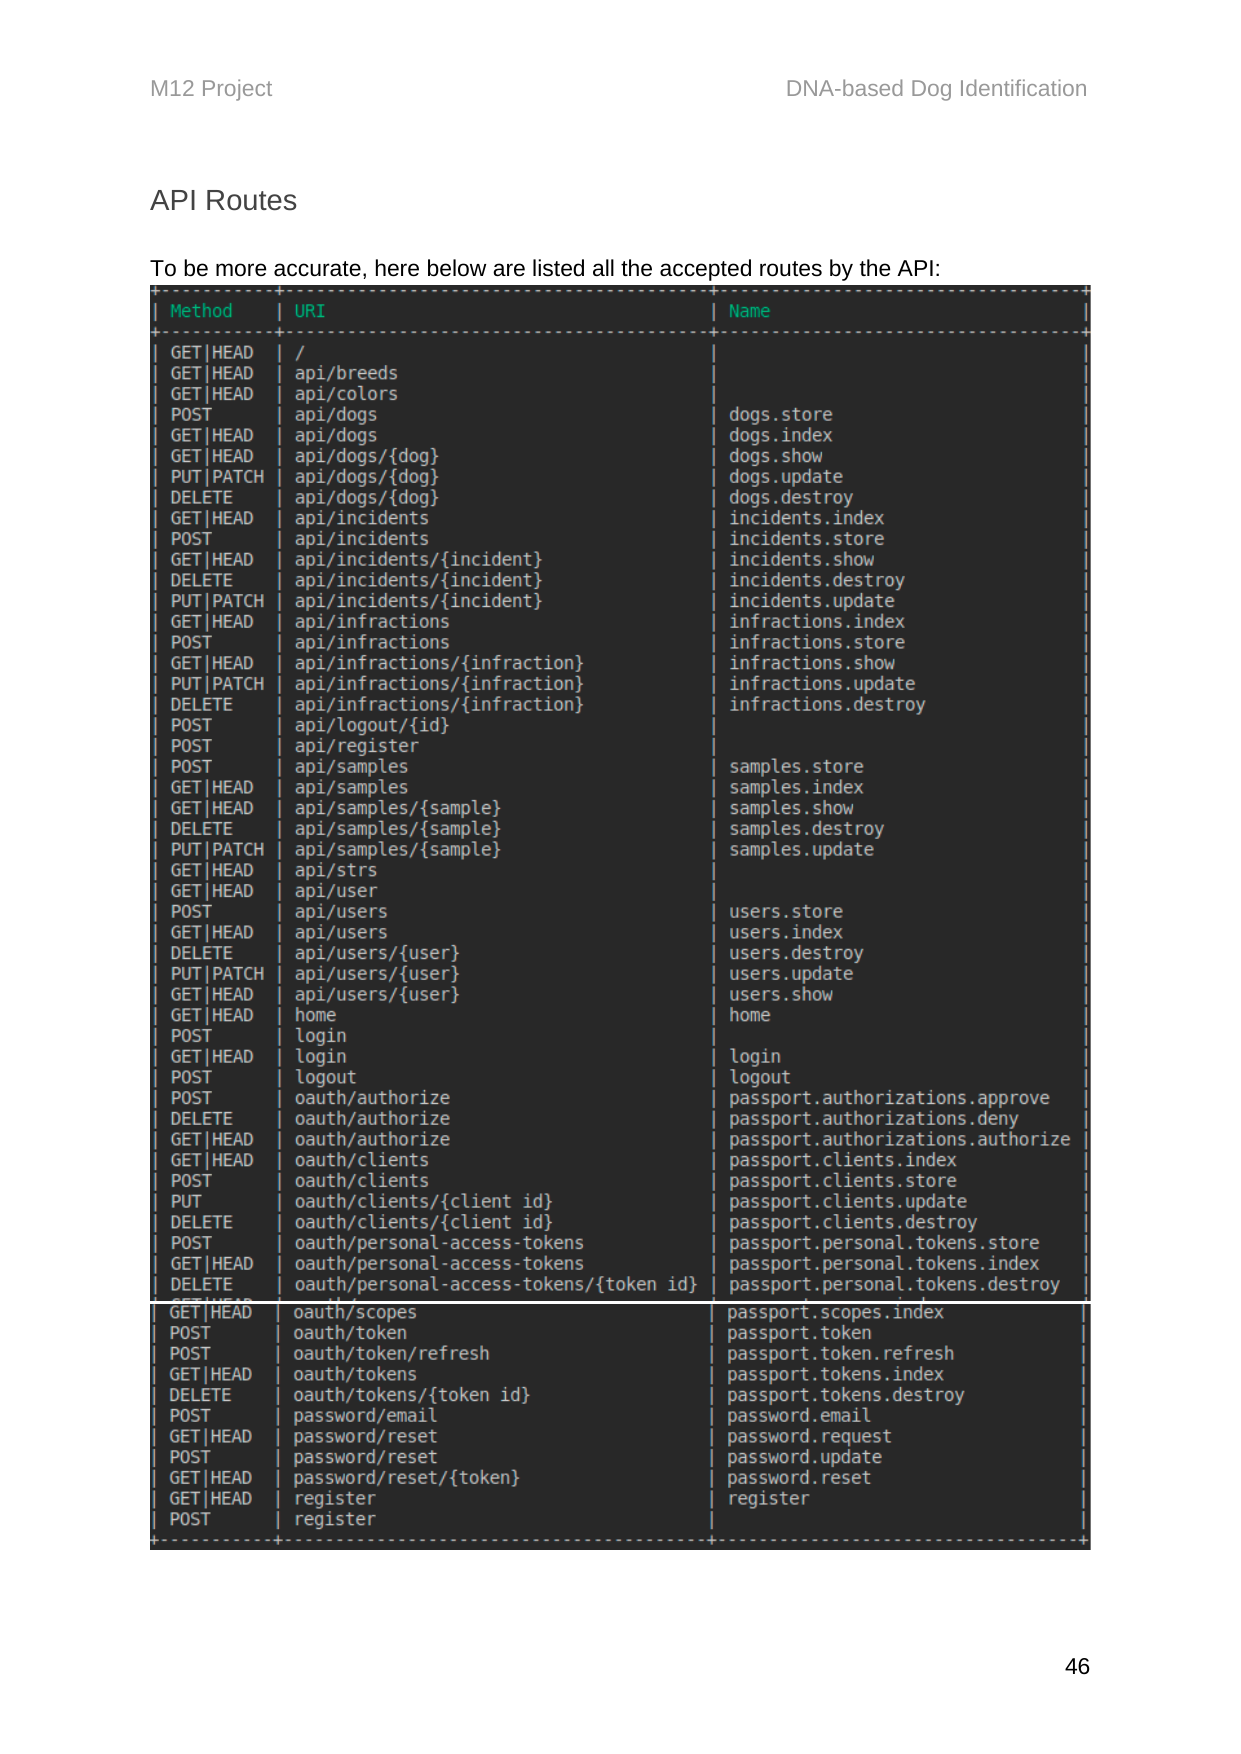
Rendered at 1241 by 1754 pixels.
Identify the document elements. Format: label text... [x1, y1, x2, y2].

text To be more accurate, here below are listed all the accepted routes by the API: [150, 255, 1090, 282]
subtitle API Routes [150, 183, 1090, 217]
picture [150, 1304, 1091, 1550]
picture [150, 285, 1091, 1301]
